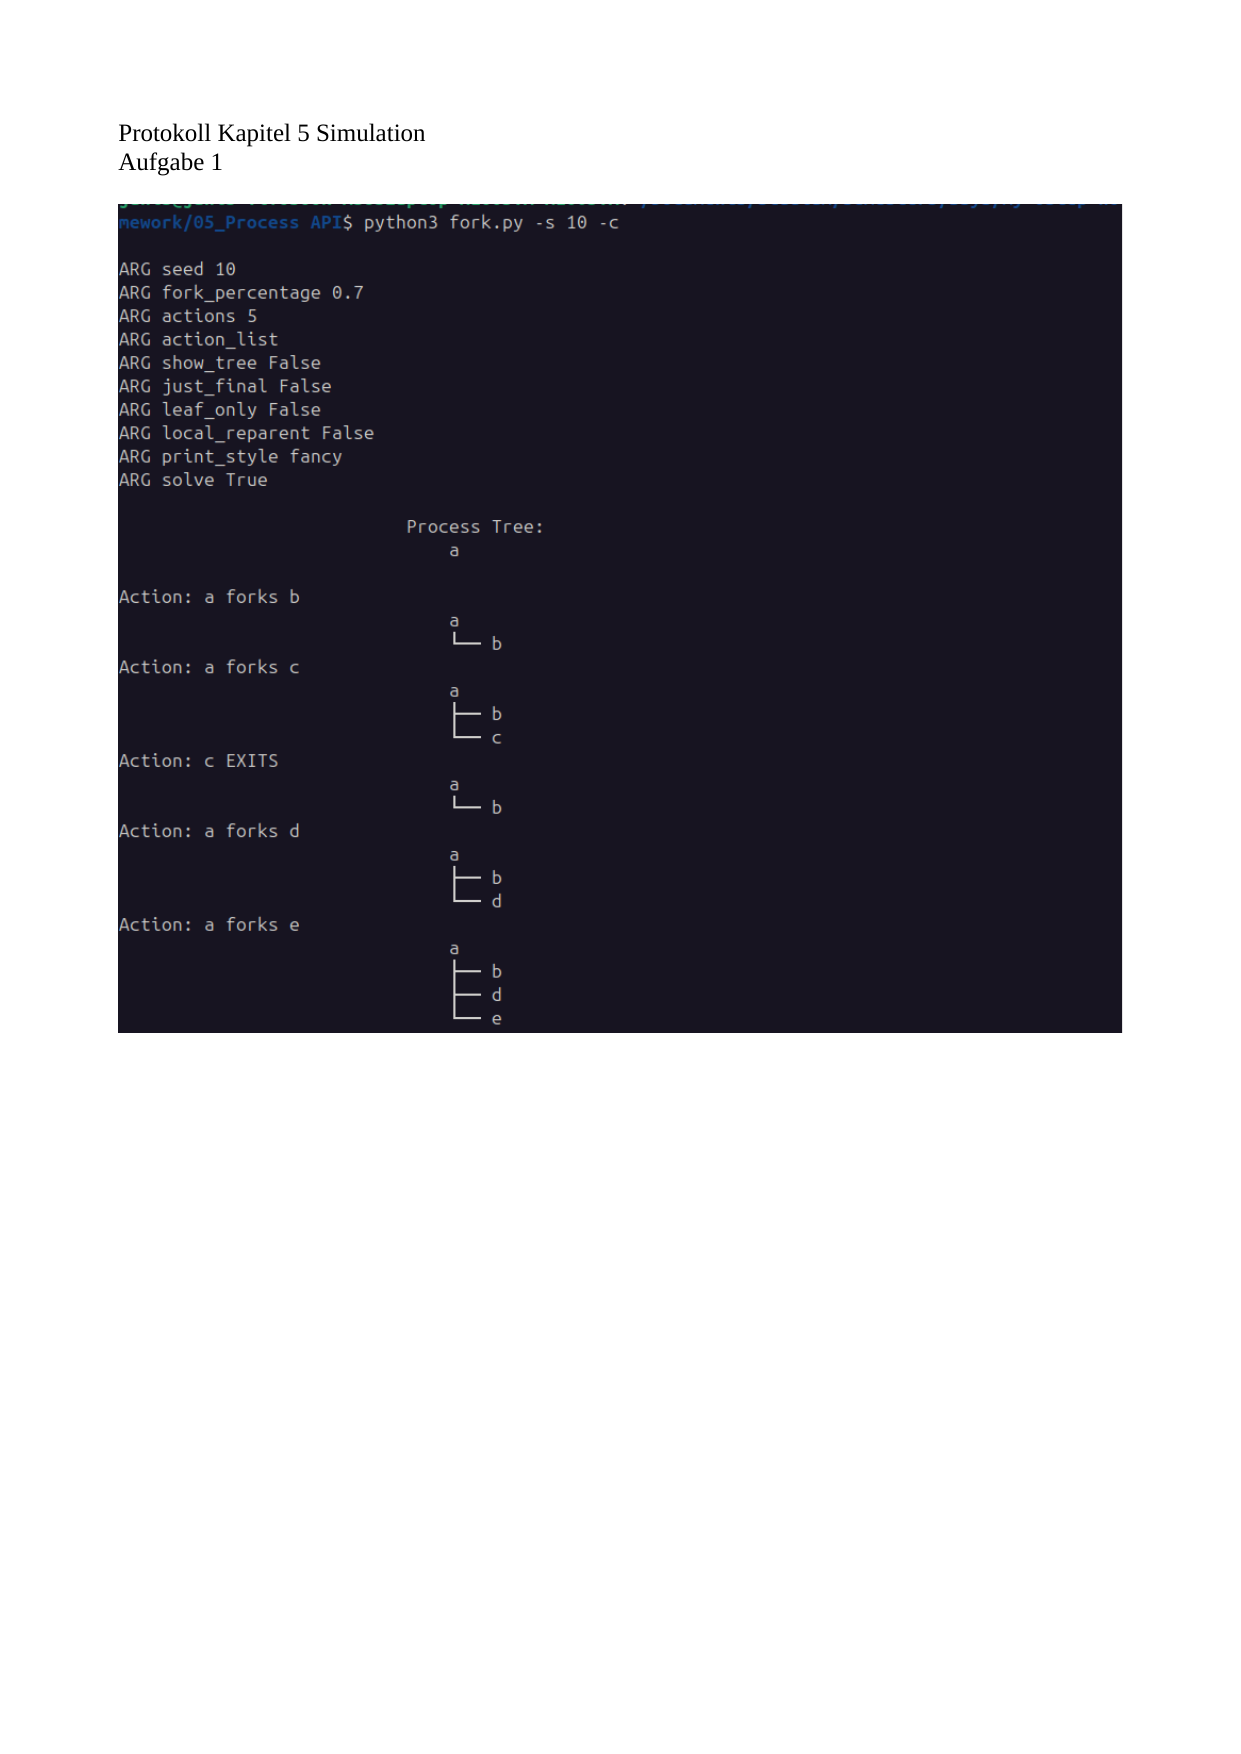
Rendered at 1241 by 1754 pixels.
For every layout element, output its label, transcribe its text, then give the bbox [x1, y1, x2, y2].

text Protokoll Kapitel 5 Simulation [118, 118, 1122, 147]
text Aufgabe 1 [118, 147, 1122, 176]
picture [118, 204, 1123, 1033]
